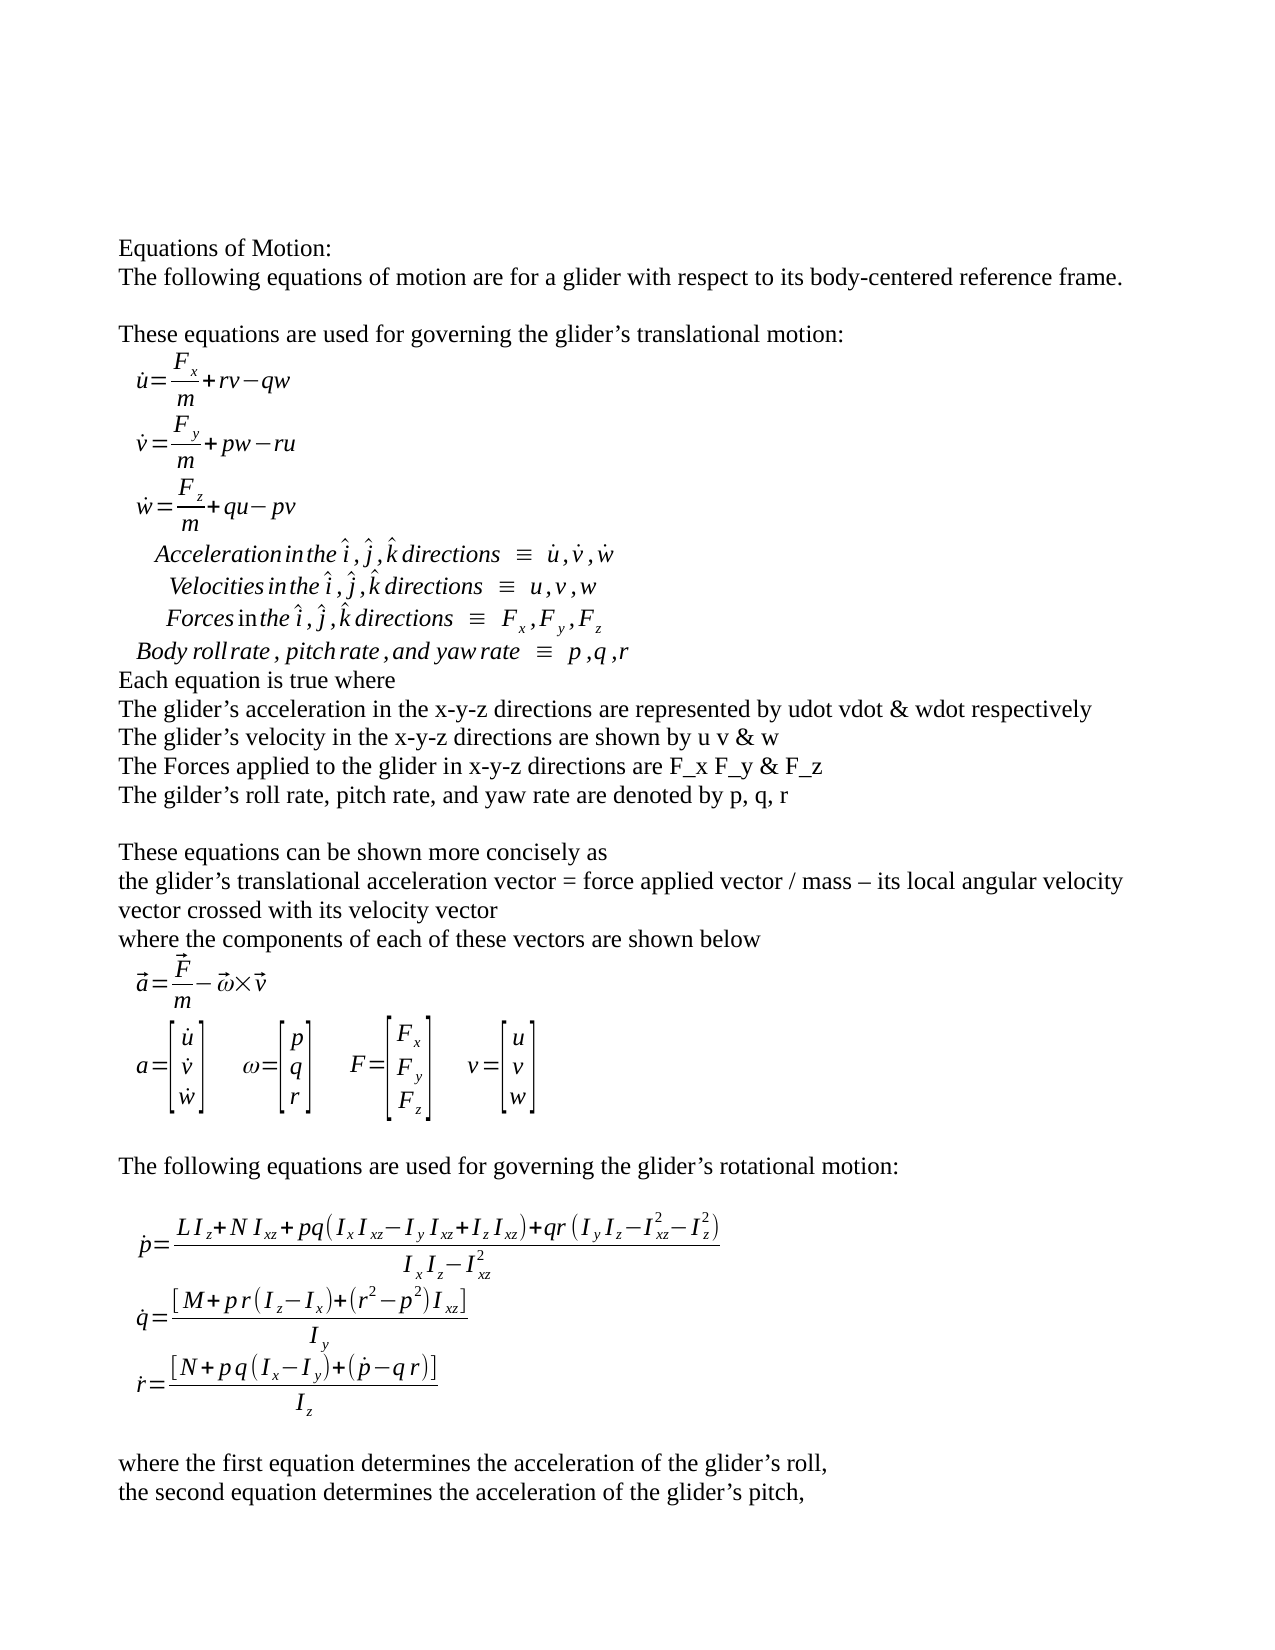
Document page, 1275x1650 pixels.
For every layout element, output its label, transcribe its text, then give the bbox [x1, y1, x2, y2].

text The glider’s velocity in the x-y-z directions are shown by u v & w [118, 722, 1157, 751]
text The Forces applied to the glider in x-y-z directions are F_x F_y & F_z [118, 751, 1157, 780]
text the second equation determines the acceleration of the glider’s pitch, [118, 1477, 1157, 1505]
text Each equation is true where [118, 665, 1157, 694]
text The following equations are used for governing the glider’s rotational motion: [118, 1151, 1157, 1180]
text The following equations of motion are for a glider with respect to its body-centered reference frame. [118, 262, 1157, 291]
text The gilder’s roll rate, pitch rate, and yaw rate are denoted by p, q, r [118, 780, 1157, 809]
text These equations can be shown more concisely as [118, 837, 1157, 866]
text Equations of Motion: [118, 233, 1157, 262]
text The glider’s acceleration in the x-y-z directions are represented by udot vdot & wdot respectively [118, 694, 1157, 722]
text These equations are used for governing the glider’s translational motion: [118, 319, 1157, 348]
text where the components of each of these vectors are shown below [118, 924, 1157, 952]
text the glider’s translational acceleration vector = force applied vector / mass – its local angular velocity vector crossed with its velocity vector [118, 866, 1157, 924]
text where the first equation determines the acceleration of the glider’s roll, [118, 1448, 1157, 1477]
